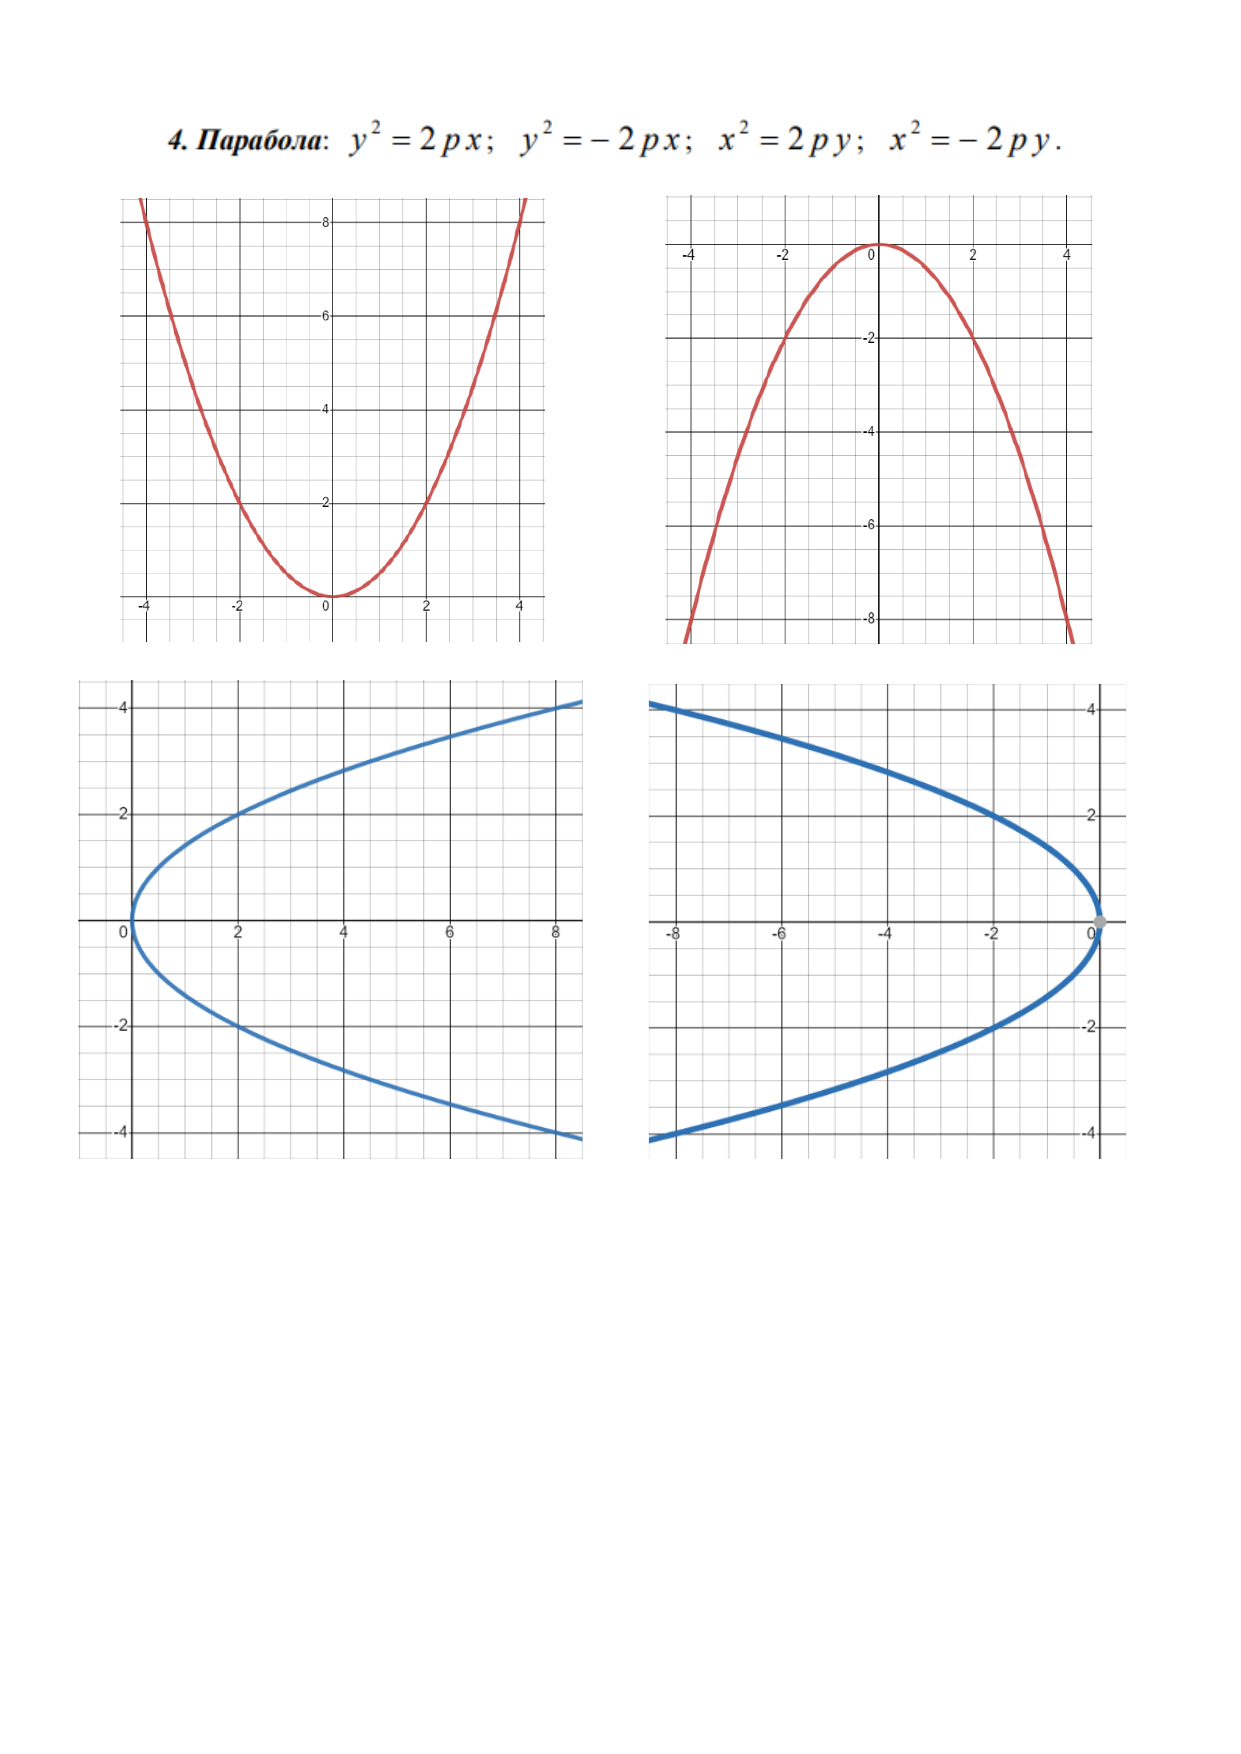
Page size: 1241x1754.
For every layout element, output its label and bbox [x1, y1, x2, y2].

picture [648, 684, 1127, 1159]
picture [120, 198, 545, 642]
picture [665, 195, 1093, 644]
picture [78, 680, 583, 1159]
picture [161, 118, 1079, 167]
